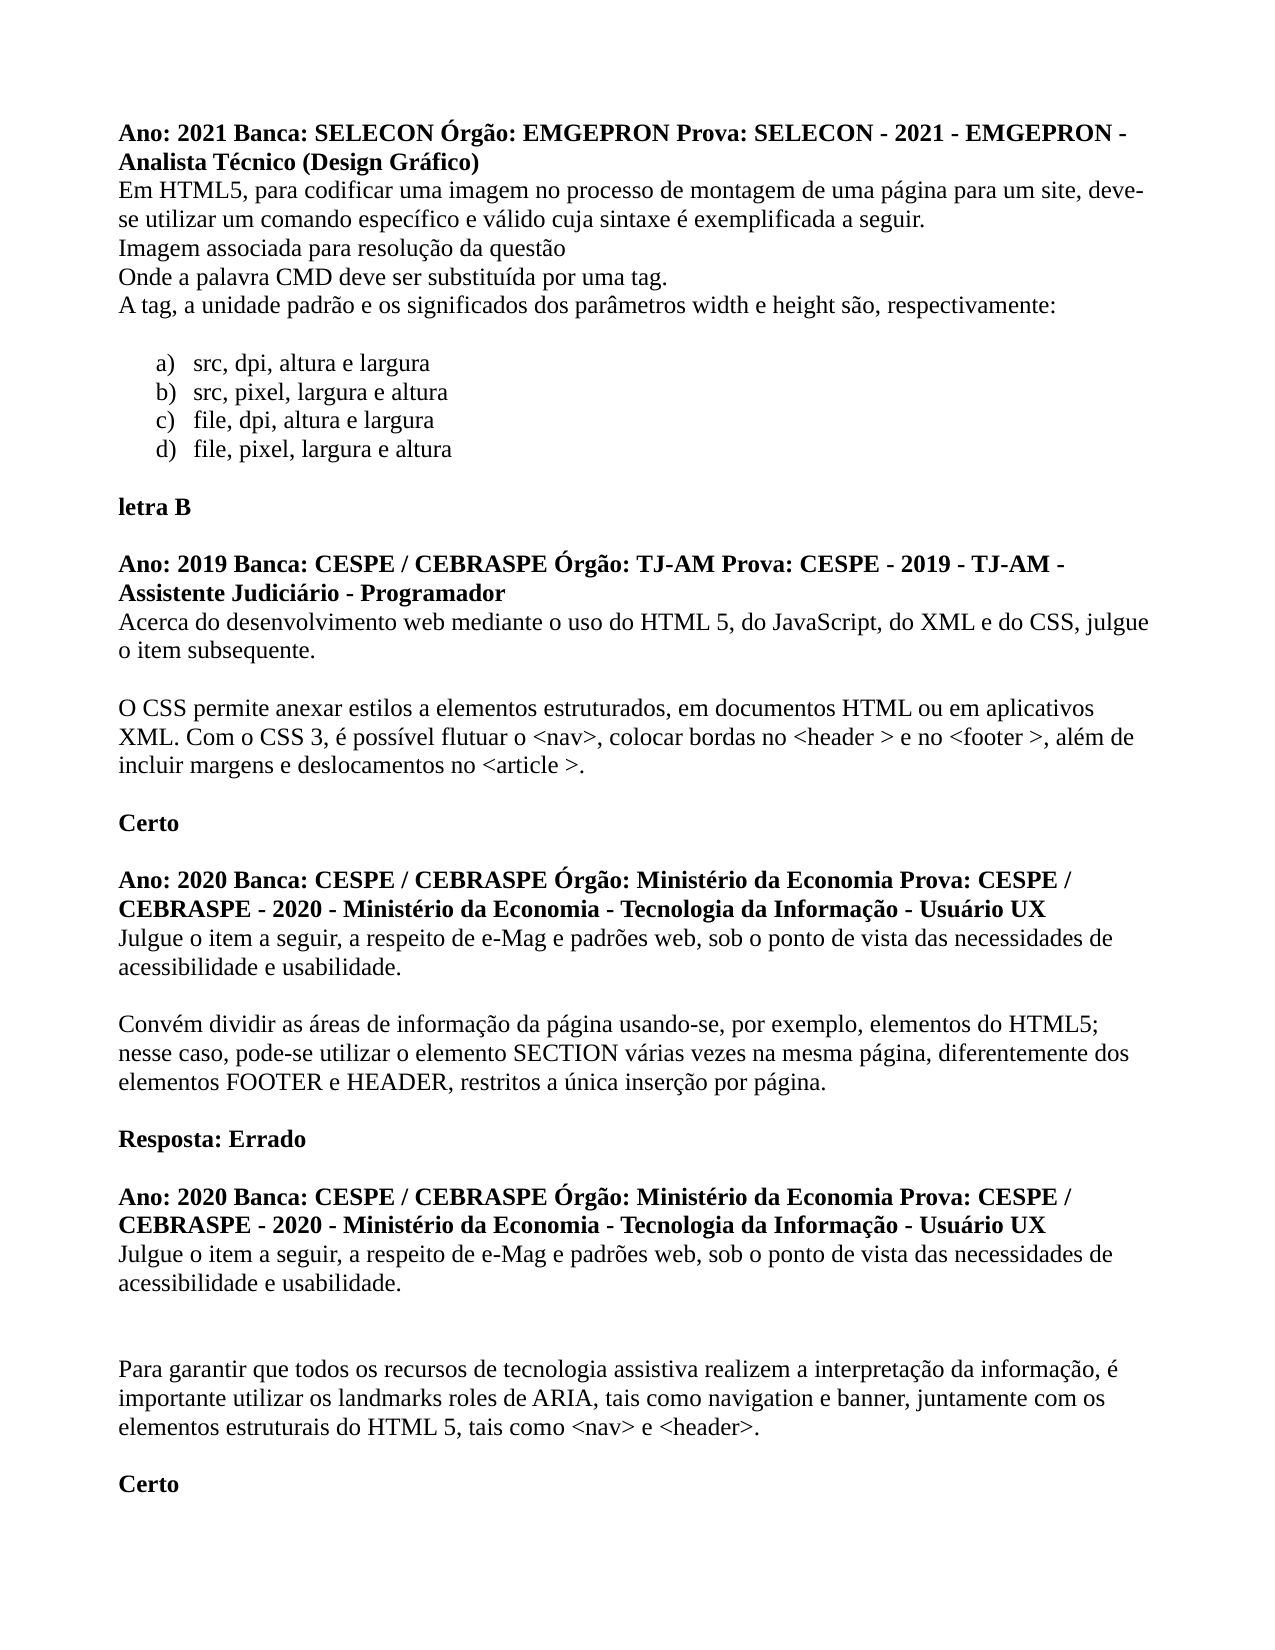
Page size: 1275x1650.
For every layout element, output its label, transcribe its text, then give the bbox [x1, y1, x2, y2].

text Convém dividir as áreas de informação da página usando-se, por exemplo, elementos do HTML5; nesse caso, pode-se utilizar o elemento SECTION várias vezes na mesma página, diferentemente dos elementos FOOTER e HEADER, restritos a única inserção por página. [118, 1009, 1157, 1096]
text Ano: 2021 Banca: SELECON Órgão: EMGEPRON Prova: SELECON - 2021 - EMGEPRON - Analista Técnico (Design Gráfico) [118, 118, 1157, 176]
list src, pixel, largura e altura [156, 377, 1157, 406]
text Resposta: Errado [118, 1124, 1157, 1153]
text Onde a palavra CMD deve ser substituída por uma tag. [118, 262, 1157, 291]
list src, dpi, altura e largura [156, 348, 1157, 377]
text A tag, a unidade padrão e os significados dos parâmetros width e height são, respectivamente: [118, 291, 1157, 319]
text O CSS permite anexar estilos a elementos estruturados, em documentos HTML ou em aplicativos XML. Com o CSS 3, é possível flutuar o <nav>, colocar bordas no <header > e no <footer >, além de incluir margens e deslocamentos no <article >. [118, 693, 1157, 779]
text Julgue o item a seguir, a respeito de e-Mag e padrões web, sob o ponto de vista das necessidades de acessibilidade e usabilidade. [118, 923, 1157, 981]
text Certo [118, 1469, 1157, 1498]
text Certo [118, 808, 1157, 837]
text Para garantir que todos os recursos de tecnologia assistiva realizem a interpretação da informação, é importante utilizar os landmarks roles de ARIA, tais como navigation e banner, juntamente com os elementos estruturais do HTML 5, tais como <nav> e <header>. [118, 1354, 1157, 1441]
text Em HTML5, para codificar uma imagem no processo de montagem de uma página para um site, deve-se utilizar um comando específico e válido cuja sintaxe é exemplificada a seguir. [118, 176, 1157, 233]
text letra B [118, 492, 1157, 521]
text Ano: 2020 Banca: CESPE / CEBRASPE Órgão: Ministério da Economia Prova: CESPE / CEBRASPE - 2020 - Ministério da Economia - Tecnologia da Informação - Usuário UX [118, 1182, 1157, 1239]
text Ano: 2020 Banca: CESPE / CEBRASPE Órgão: Ministério da Economia Prova: CESPE / CEBRASPE - 2020 - Ministério da Economia - Tecnologia da Informação - Usuário UX [118, 866, 1157, 923]
text Julgue o item a seguir, a respeito de e-Mag e padrões web, sob o ponto de vista das necessidades de acessibilidade e usabilidade. [118, 1239, 1157, 1297]
text Ano: 2019 Banca: CESPE / CEBRASPE Órgão: TJ-AM Prova: CESPE - 2019 - TJ-AM - Assistente Judiciário - Programador [118, 549, 1157, 607]
list file, dpi, altura e largura [156, 406, 1157, 434]
text Imagem associada para resolução da questão [118, 233, 1157, 262]
text Acerca do desenvolvimento web mediante o uso do HTML 5, do JavaScript, do XML e do CSS, julgue o item subsequente. [118, 607, 1157, 664]
list file, pixel, largura e altura [156, 434, 1157, 463]
